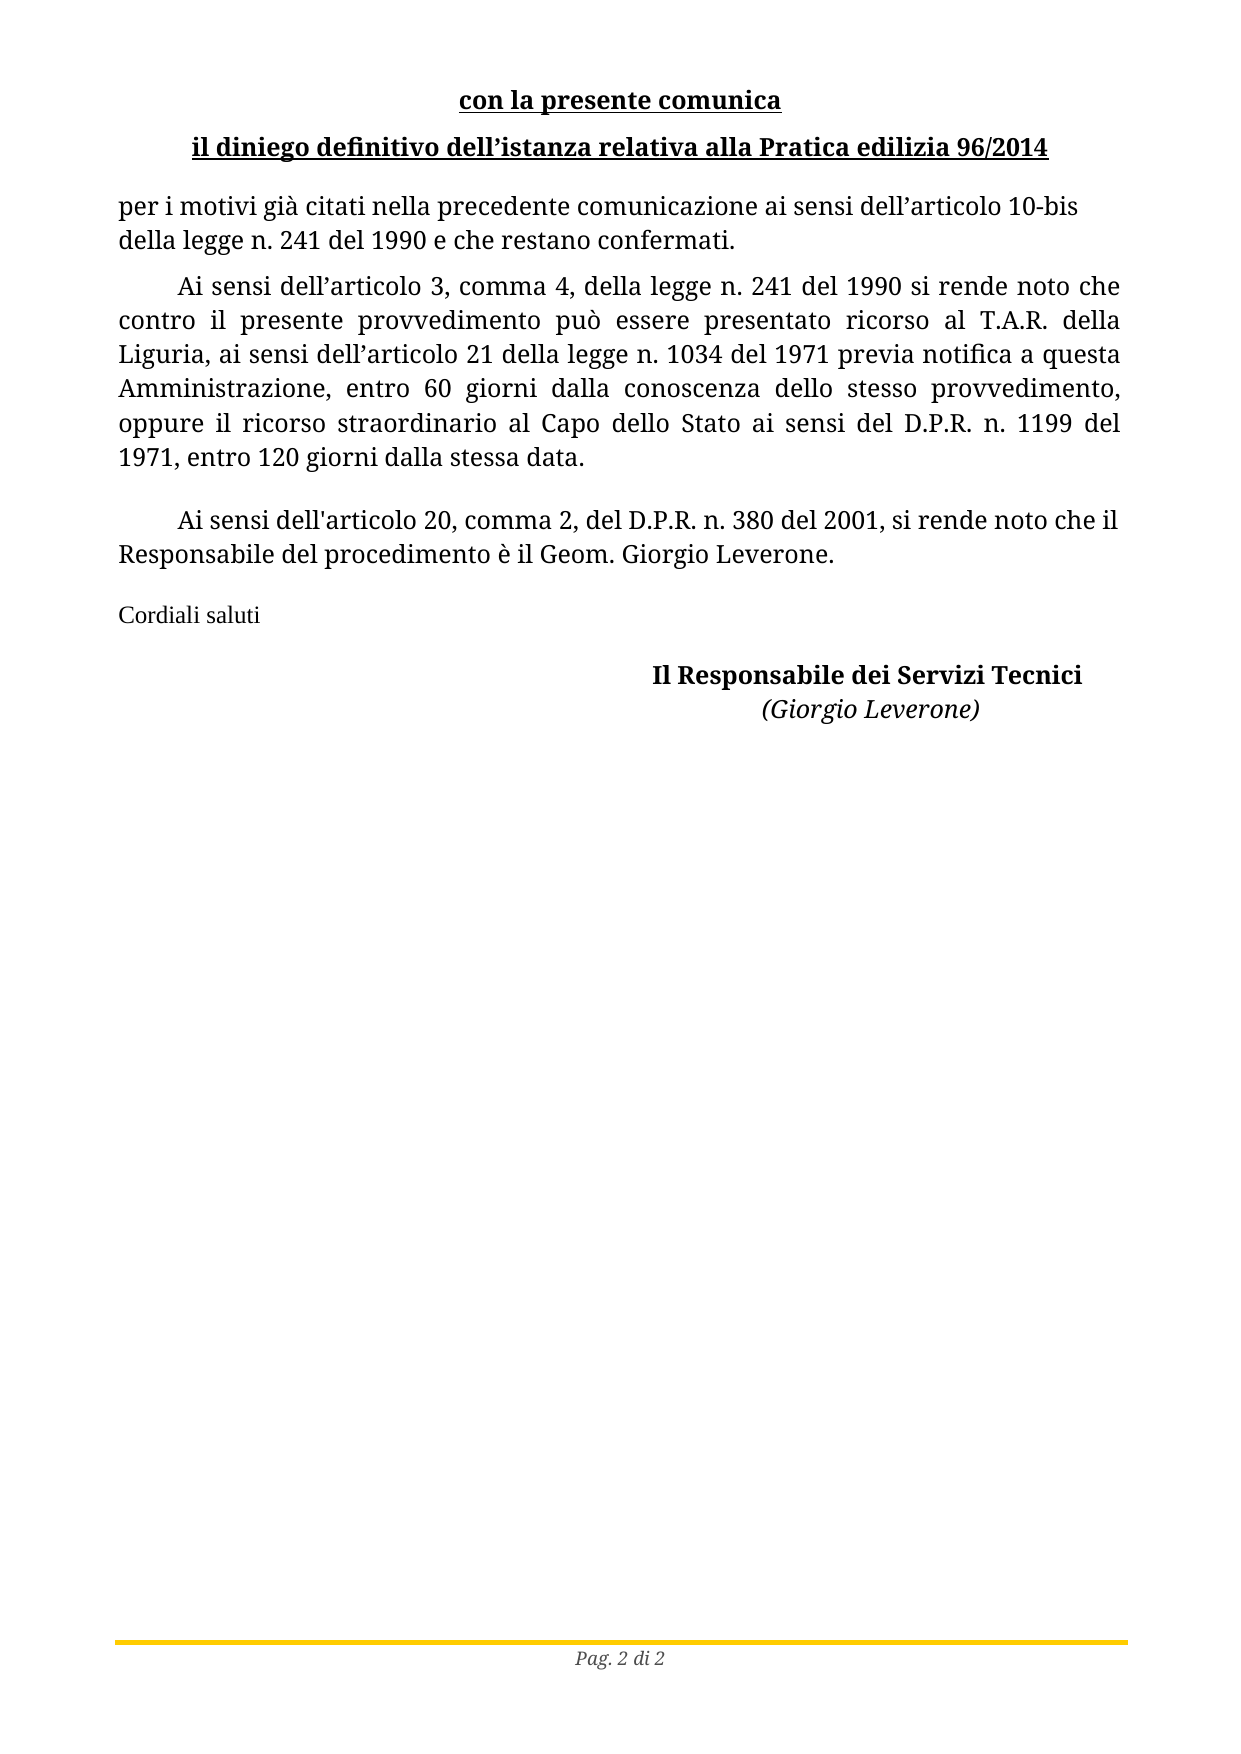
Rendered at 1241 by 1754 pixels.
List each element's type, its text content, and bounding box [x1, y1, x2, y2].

text Cordiali saluti [118, 600, 1122, 628]
text Ai sensi dell'articolo 20, comma 2, del D.P.R. n. 380 del 2001, si rende noto che il Responsabile del procedimento è il Geom. Giorgio Leverone. [118, 502, 1122, 571]
text con la presente comunica [118, 83, 1122, 117]
table_header [107, 658, 616, 726]
text Ai sensi dell’articolo 3, comma 4, della legge n. 241 del 1990 si rende noto che contro il presente provvedimento può essere presentato ricorso al T.A.R. della Liguria, ai sensi dell’articolo 21 della legge n. 1034 del 1971 previa notifica a questa Amministrazione, entro 60 giorni dalla conoscenza dello stesso provvedimento, oppure il ricorso straordinario al Capo dello Stato ai sensi del D.P.R. n. 1199 del 1971, entro 120 giorni dalla stessa data. [118, 269, 1122, 473]
text il diniego definitivo dell’istanza relativa alla Pratica edilizia 96/2014 [118, 129, 1122, 163]
table_header Il Responsabile dei Servizi Tecnici (Giorgio Leverone) [616, 658, 1125, 726]
text per i motivi già citati nella precedente comunicazione ai sensi dell’articolo 10-bis della legge n. 241 del 1990 e che restano confermati. [118, 188, 1122, 256]
